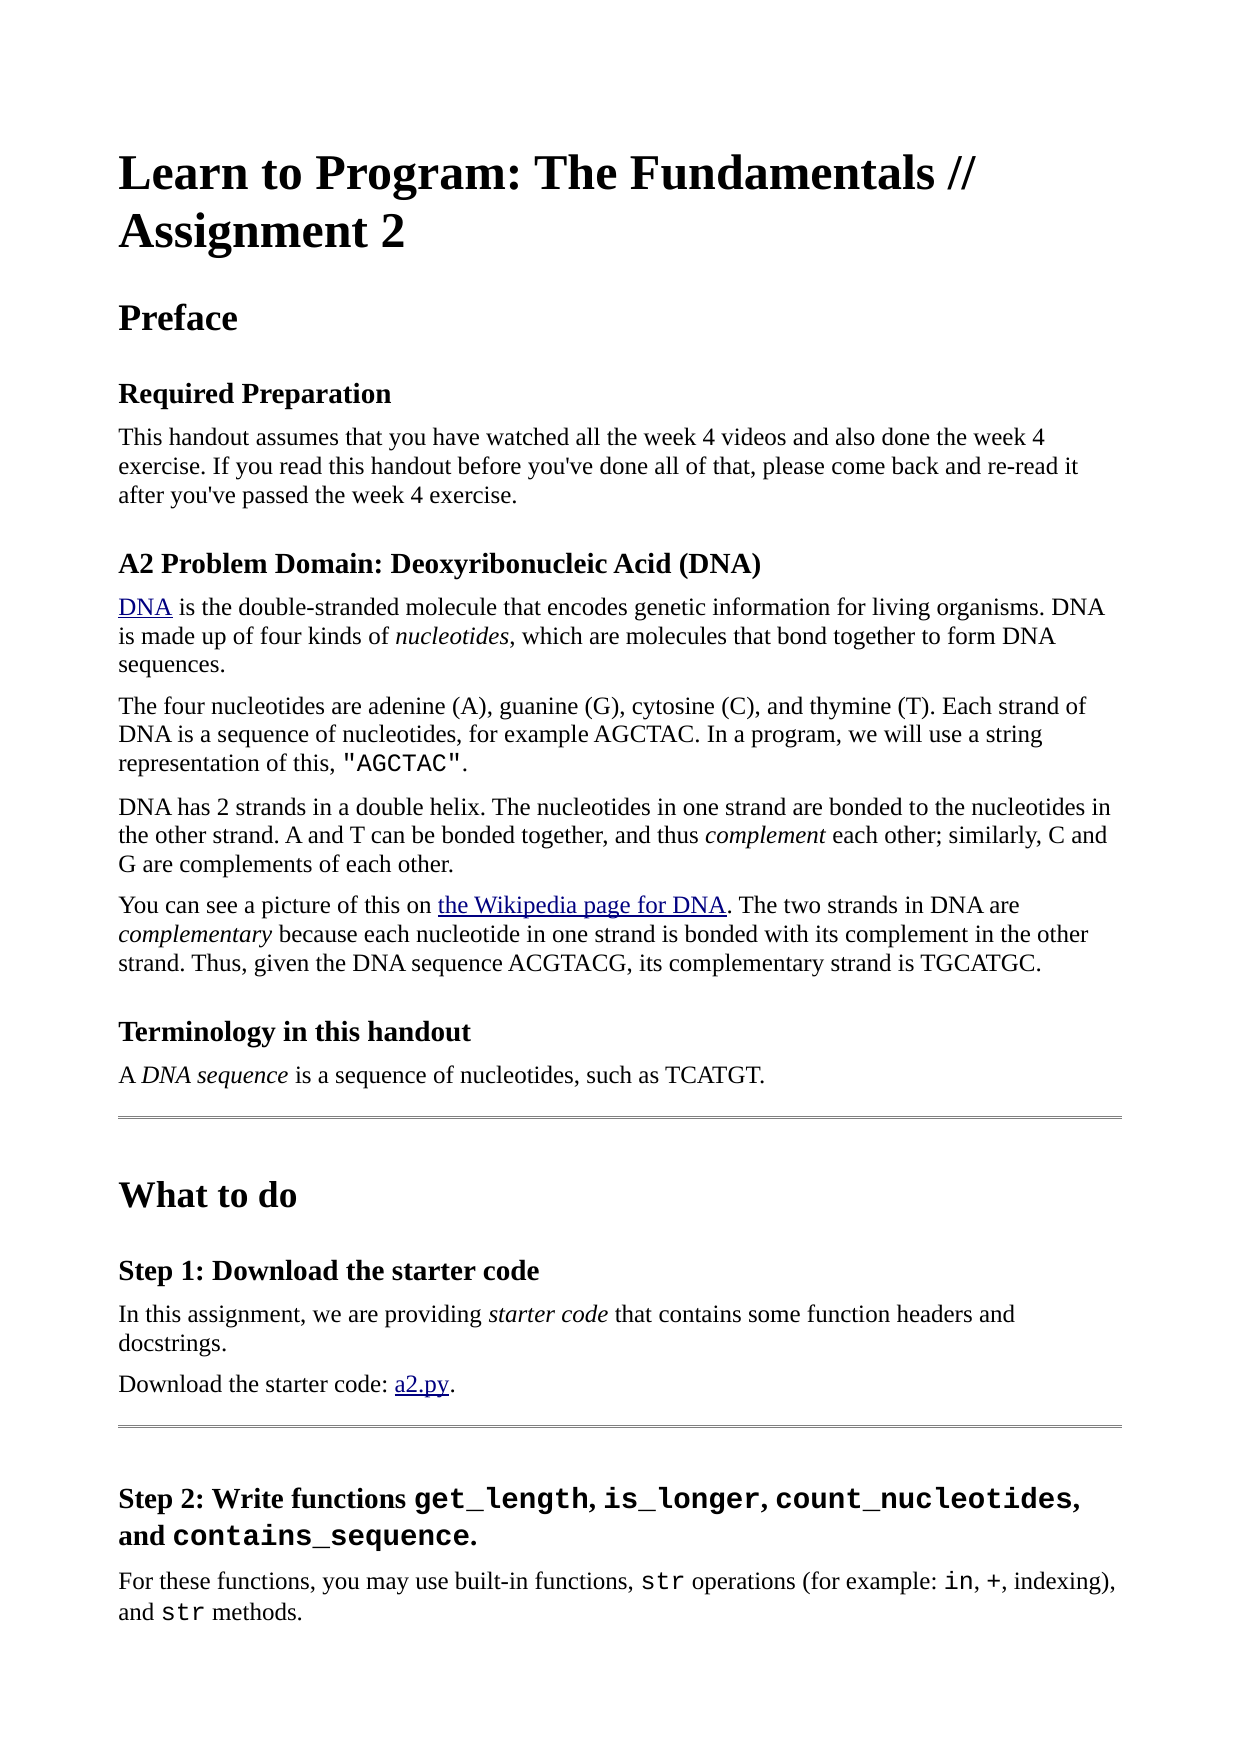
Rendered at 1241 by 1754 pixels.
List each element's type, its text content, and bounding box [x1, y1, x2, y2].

text The four nucleotides are adenine (A), guanine (G), cytosine (C), and thymine (T). Each strand of DNA is a sequence of nucleotides, for example AGCTAC. In a program, we will use a string representation of this, "AGCTAC". [118, 691, 1122, 779]
text This handout assumes that you have watched all the week 4 videos and also done the week 4 exercise. If you read this handout before you've done all of that, please come back and re-read it after you've passed the week 4 exercise. [118, 422, 1122, 508]
text For these functions, you may use built-in functions, str operations (for example: in, +, indexing), and str methods. [118, 1566, 1122, 1628]
text DNA has 2 strands in a double helix. The nucleotides in one strand are bonded to the nucleotides in the other strand. A and T can be bonded together, and thus complement each other; similarly, C and G are complements of each other. [118, 792, 1122, 878]
subtitle Step 2: Write functions get_length, is_longer, count_nucleotides, and contains_sequence. [118, 1482, 1122, 1554]
subtitle A2 Problem Domain: Deoxyribonucleic Acid (DNA) [118, 546, 1122, 579]
subtitle Required Preparation [118, 376, 1122, 410]
text Download the starter code: a2.py. [118, 1369, 1122, 1398]
text In this assignment, we are providing starter code that contains some function headers and docstrings. [118, 1299, 1122, 1357]
subtitle Learn to Program: The Fundamentals // Assignment 2 [118, 143, 1122, 258]
subtitle Terminology in this handout [118, 1014, 1122, 1048]
subtitle Preface [118, 296, 1122, 339]
subtitle Step 1: Download the starter code [118, 1253, 1122, 1287]
text A DNA sequence is a sequence of nucleotides, such as TCATGT. [118, 1060, 1122, 1089]
text You can see a picture of this on the Wikipedia page for DNA. The two strands in DNA are complementary because each nucleotide in one strand is bonded with its complement in the other strand. Thus, given the DNA sequence ACGTACG, its complementary strand is TGCATGC. [118, 890, 1122, 977]
subtitle What to do [118, 1173, 1122, 1216]
text DNA is the double-stranded molecule that encodes genetic information for living organisms. DNA is made up of four kinds of nucleotides, which are molecules that bond together to form DNA sequences. [118, 592, 1122, 678]
